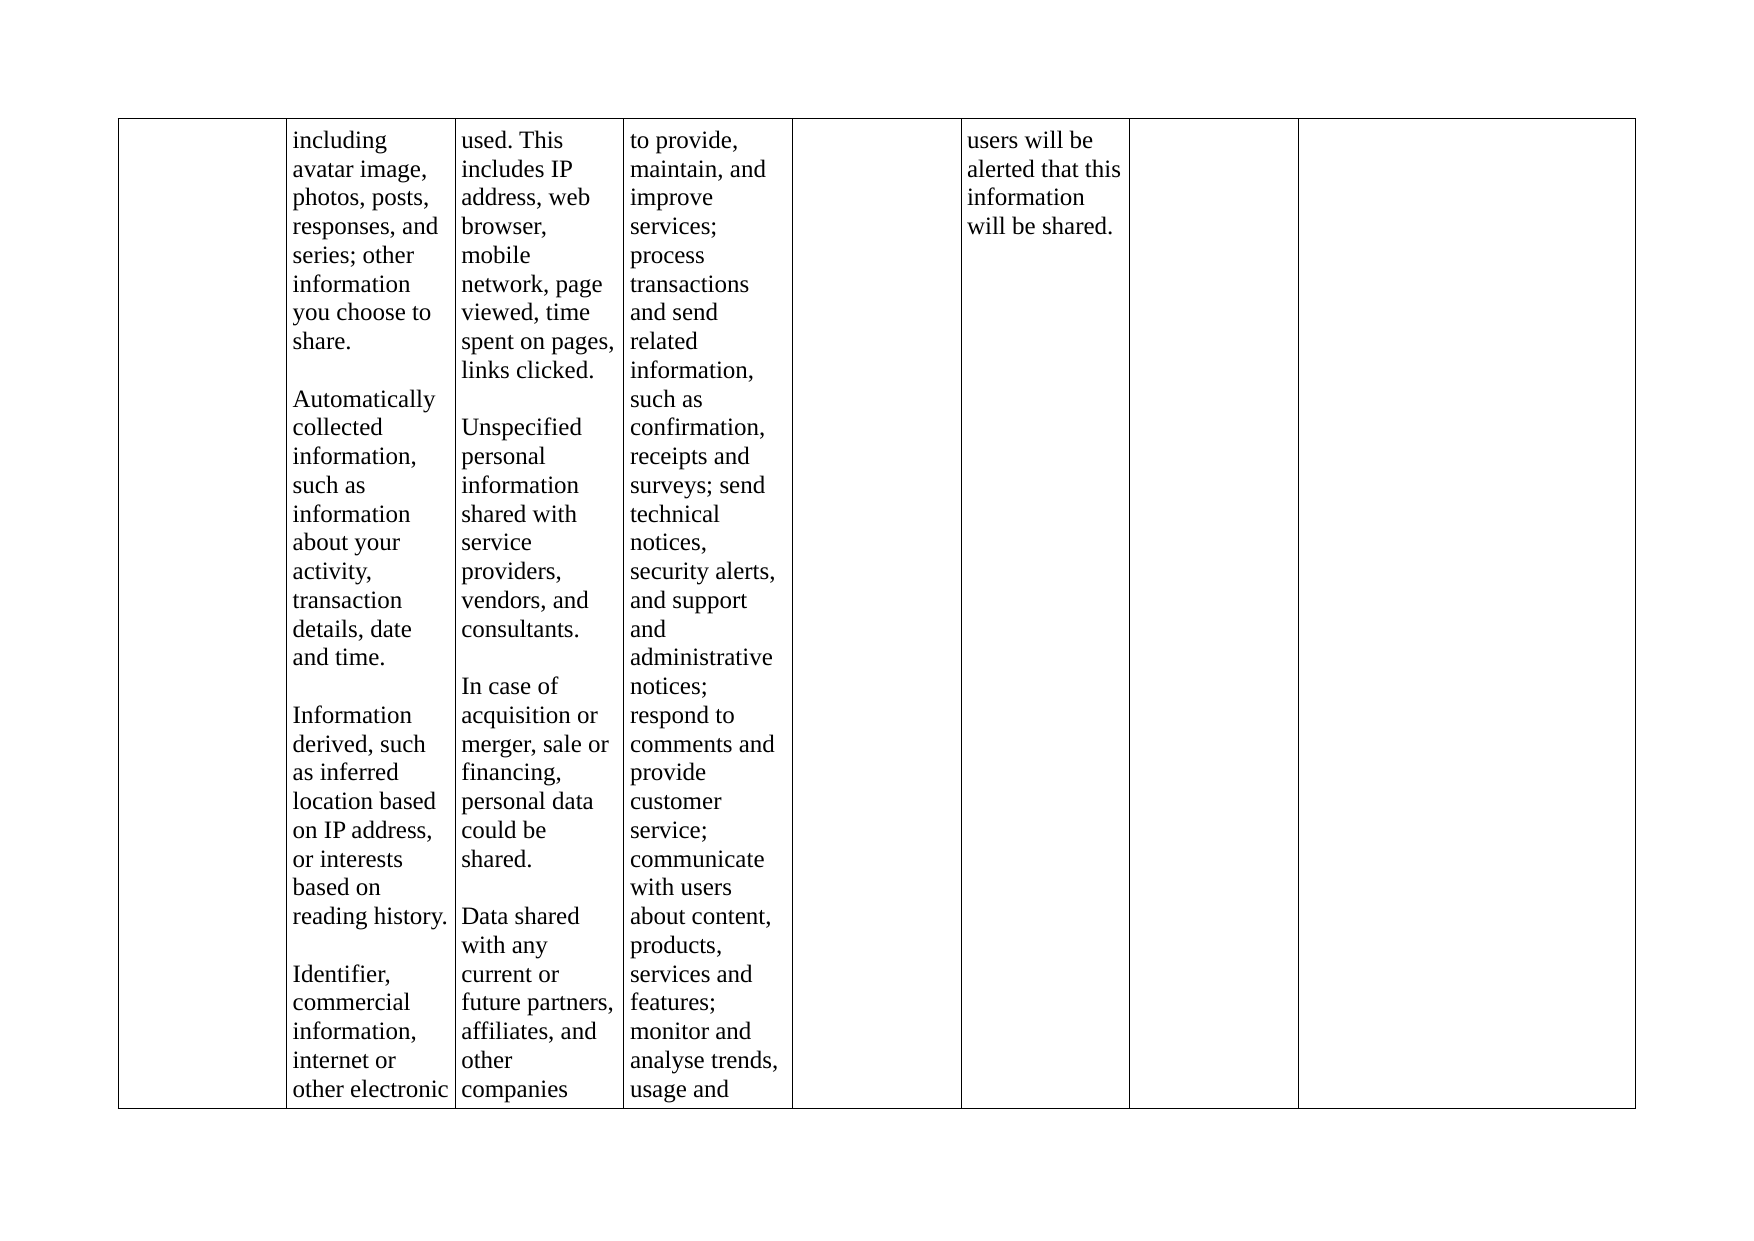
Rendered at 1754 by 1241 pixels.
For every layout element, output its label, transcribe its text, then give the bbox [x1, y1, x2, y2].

table_cell [1299, 119, 1635, 1108]
table_cell including avatar image, photos, posts, responses, and series; other information you choose to share. Automatically collected information, such as information about your activity, transaction details, date and time. Information derived, such as inferred location based on IP address, or interests based on reading history. Identifier, commercial information, internet or other electronic [287, 119, 455, 1108]
table_cell [119, 119, 286, 1108]
table_cell [1130, 119, 1298, 1108]
table_cell [793, 119, 961, 1108]
table_cell used. This includes IP address, web browser, mobile network, page viewed, time spent on pages, links clicked. Unspecified personal information shared with service providers, vendors, and consultants. In case of acquisition or merger, sale or financing, personal data could be shared. Data shared with any current or future partners, affiliates, and other companies [456, 119, 623, 1108]
table_cell users will be alerted that this information will be shared. [962, 119, 1129, 1108]
table_cell to provide, maintain, and improve services; process transactions and send related information, such as confirmation, receipts and surveys; send technical notices, security alerts, and support and administrative notices; respond to comments and provide customer service; communicate with users about content, products, services and features; monitor and analyse trends, usage and [624, 119, 792, 1108]
